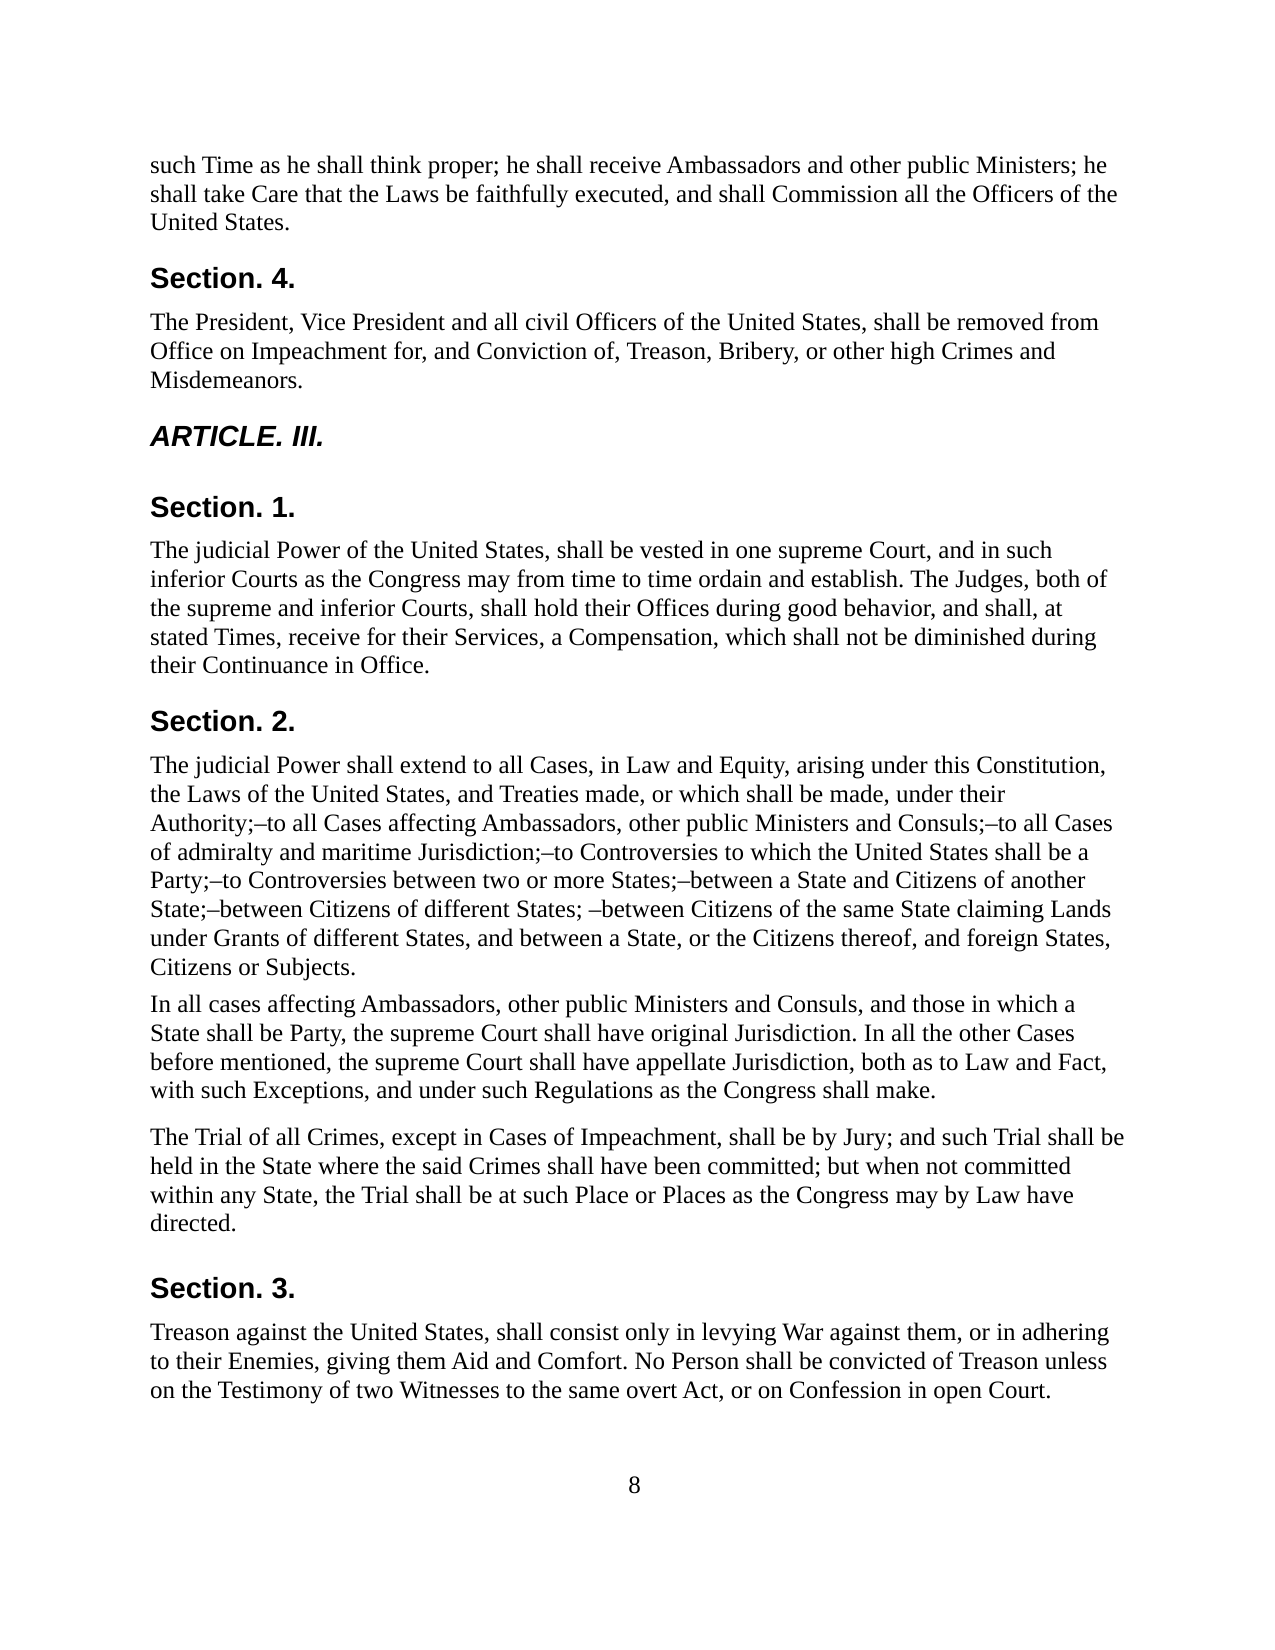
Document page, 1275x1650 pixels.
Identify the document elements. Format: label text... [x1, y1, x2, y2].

text Treason against the United States, shall consist only in levying War against them, or in adhering to their Enemies, giving them Aid and Comfort. No Person shall be convicted of Treason unless on the Testimony of two Witnesses to the same overt Act, or on Confession in open Court. [150, 1317, 1125, 1403]
text such Time as he shall think proper; he shall receive Ambassadors and other public Ministers; he shall take Care that the Laws be faithfully executed, and shall Commission all the Officers of the United States. [150, 150, 1125, 236]
text The President, Vice President and all civil Officers of the United States, shall be removed from Office on Impeachment for, and Conviction of, Treason, Bribery, or other high Crimes and Misdemeanors. [150, 307, 1125, 393]
subtitle ARTICLE. III. [150, 418, 1125, 452]
text In all cases affecting Ambassadors, other public Ministers and Consuls, and those in which a State shall be Party, the supreme Court shall have original Jurisdiction. In all the other Cases before mentioned, the supreme Court shall have appellate Jurisdiction, both as to Law and Fact, with such Exceptions, and under such Regulations as the Congress shall make. [150, 989, 1125, 1104]
text The Trial of all Crimes, except in Cases of Impeachment, shall be by Jury; and such Trial shall be held in the State where the said Crimes shall have been committed; but when not committed within any State, the Trial shall be at such Place or Places as the Congress may by Law have directed. [150, 1122, 1125, 1237]
text The judicial Power of the United States, shall be vested in one supreme Court, and in such inferior Courts as the Congress may from time to time ordain and establish. The Judges, both of the supreme and inferior Courts, shall hold their Offices during good behavior, and shall, at stated Times, receive for their Services, a Compensation, which shall not be diminished during their Continuance in Office. [150, 536, 1125, 679]
text The judicial Power shall extend to all Cases, in Law and Equity, arising under this Constitution, the Laws of the United States, and Treaties made, or which shall be made, under their Authority;–to all Cases affecting Ambassadors, other public Ministers and Consuls;–to all Cases of admiralty and maritime Jurisdiction;–to Controversies to which the United States shall be a Party;–to Controversies between two or more States;–between a State and Citizens of another State;–between Citizens of different States; –between Citizens of the same State claiming Lands under Grants of different States, and between a State, or the Citizens thereof, and foreign States, Citizens or Subjects. [150, 750, 1125, 980]
subtitle Section. 2. [150, 704, 1125, 738]
subtitle Section. 4. [150, 261, 1125, 295]
subtitle Section. 3. [150, 1271, 1125, 1305]
subtitle Section. 1. [150, 489, 1125, 523]
